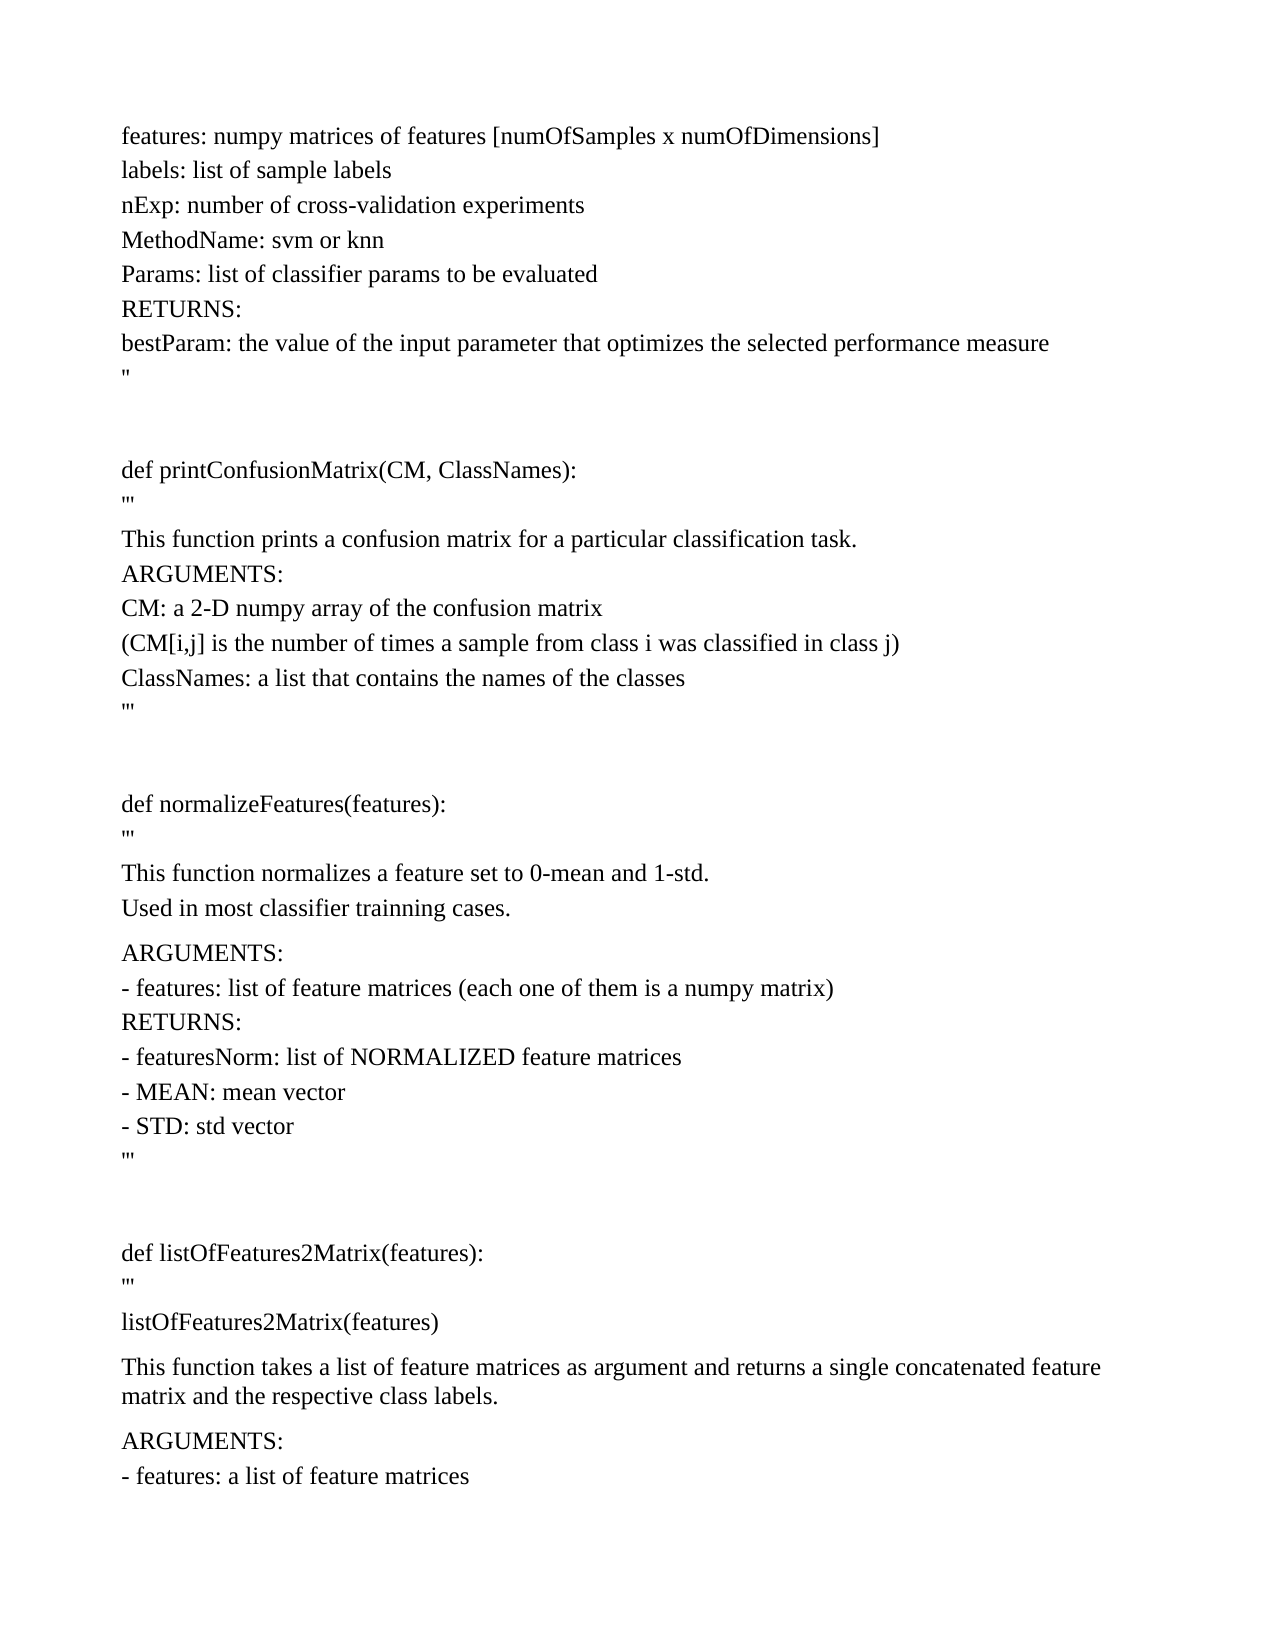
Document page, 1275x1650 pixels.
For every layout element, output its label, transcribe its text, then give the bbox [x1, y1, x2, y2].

table_cell ARGUMENTS: [118, 935, 843, 970]
table_cell - STD: std vector [118, 1108, 843, 1143]
table_cell Used in most classifier trainning cases. [118, 890, 843, 925]
table_header ''' [118, 694, 149, 729]
table_cell [118, 1493, 1157, 1503]
table_cell Params: list of classifier params to be evaluated [118, 256, 1059, 291]
table_cell [118, 925, 843, 935]
table_cell ClassNames: a list that contains the names of the classes [118, 660, 905, 694]
table_cell labels: list of sample labels [118, 153, 1059, 187]
table_cell RETURNS: [118, 1005, 843, 1039]
table_cell ARGUMENTS: [118, 1423, 1157, 1458]
table_cell bestParam: the value of the input parameter that optimizes the selected performance measure [118, 326, 1059, 360]
table_cell listOfFeatures2Matrix(features) [118, 1304, 1157, 1339]
table_cell - featuresNorm: list of NORMALIZED feature matrices [118, 1039, 843, 1074]
table_cell [118, 1413, 1157, 1423]
table_cell nExp: number of cross-validation experiments [118, 187, 1059, 222]
table_cell - features: list of feature matrices (each one of them is a numpy matrix) [118, 970, 843, 1004]
table_header def normalizeFeatures(features): [118, 786, 459, 821]
table_header ''' [118, 1143, 149, 1177]
table_cell This function takes a list of feature matrices as argument and returns a single concatenated feature matrix and the respective class labels. [118, 1349, 1157, 1413]
table_cell [118, 1339, 1157, 1349]
table_cell ARGUMENTS: [118, 556, 905, 591]
table_cell This function normalizes a feature set to 0-mean and 1-std. [118, 856, 843, 890]
table_header def printConfusionMatrix(CM, ClassNames): [118, 452, 590, 487]
table_cell (CM[i,j] is the number of times a sample from class i was classified in class j) [118, 625, 905, 660]
table_header ''' [118, 487, 905, 521]
table_cell MethodName: svm or knn [118, 222, 1059, 256]
table_cell - features: a list of feature matrices [118, 1458, 1157, 1492]
table_cell CM: a 2-D numpy array of the confusion matrix [118, 591, 905, 625]
table_cell This function prints a confusion matrix for a particular classification task. [118, 521, 905, 556]
table_cell RETURNS: [118, 291, 1059, 326]
table_header '' [118, 360, 145, 395]
table_header def listOfFeatures2Matrix(features): [118, 1235, 496, 1269]
table_header ''' [118, 821, 843, 856]
table_header ''' [118, 1270, 1157, 1304]
table_cell - MEAN: mean vector [118, 1074, 843, 1108]
table_cell features: numpy matrices of features [numOfSamples x numOfDimensions] [118, 118, 1059, 153]
